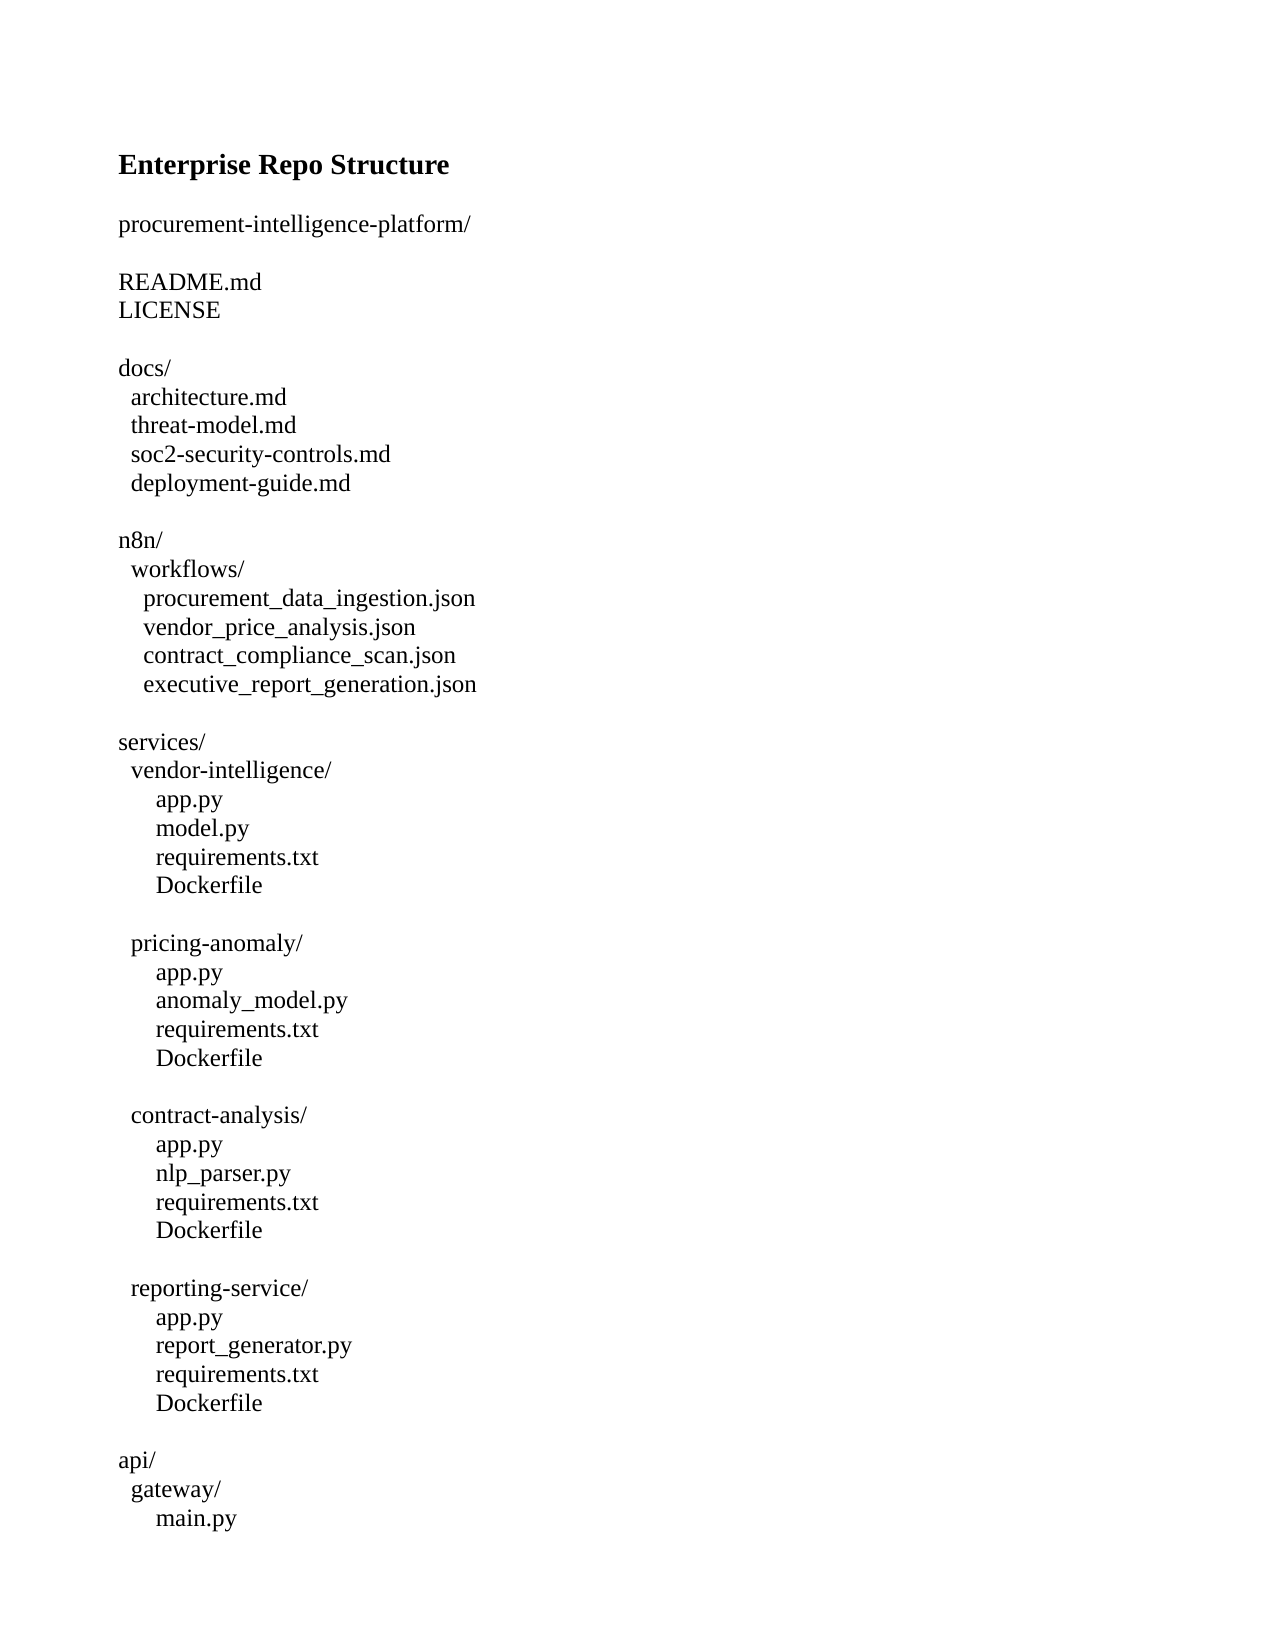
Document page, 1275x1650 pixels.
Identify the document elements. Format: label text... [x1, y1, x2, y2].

text contract_compliance_scan.json [118, 640, 1157, 669]
text nlp_parser.py [118, 1158, 1157, 1187]
text procurement-intelligence-platform/ [118, 209, 1157, 238]
text soc2-security-controls.md [118, 439, 1157, 468]
text n8n/ [118, 525, 1157, 554]
text README.md [118, 267, 1157, 295]
text requirements.txt [118, 1187, 1157, 1215]
text deployment-guide.md [118, 468, 1157, 497]
text api/ [118, 1445, 1157, 1474]
text contract-analysis/ [118, 1100, 1157, 1129]
text vendor-intelligence/ [118, 755, 1157, 784]
text app.py [118, 1129, 1157, 1158]
text reporting-service/ [118, 1273, 1157, 1302]
text Dockerfile [118, 1388, 1157, 1417]
text procurement_data_ingestion.json [118, 583, 1157, 612]
text report_generator.py [118, 1330, 1157, 1359]
text services/ [118, 727, 1157, 755]
text anomaly_model.py [118, 985, 1157, 1014]
text app.py [118, 784, 1157, 813]
text Dockerfile [118, 870, 1157, 899]
text app.py [118, 957, 1157, 985]
text app.py [118, 1302, 1157, 1330]
text requirements.txt [118, 842, 1157, 870]
text architecture.md [118, 382, 1157, 410]
text Enterprise Repo Structure [118, 147, 1157, 180]
text docs/ [118, 353, 1157, 382]
text gateway/ [118, 1474, 1157, 1503]
text vendor_price_analysis.json [118, 612, 1157, 640]
text workflows/ [118, 554, 1157, 583]
text requirements.txt [118, 1014, 1157, 1043]
text Dockerfile [118, 1043, 1157, 1072]
text requirements.txt [118, 1359, 1157, 1388]
text executive_report_generation.json [118, 669, 1157, 698]
text model.py [118, 813, 1157, 842]
text pricing-anomaly/ [118, 928, 1157, 957]
text threat-model.md [118, 410, 1157, 439]
text LICENSE [118, 295, 1157, 324]
text Dockerfile [118, 1215, 1157, 1244]
text main.py [118, 1503, 1157, 1532]
